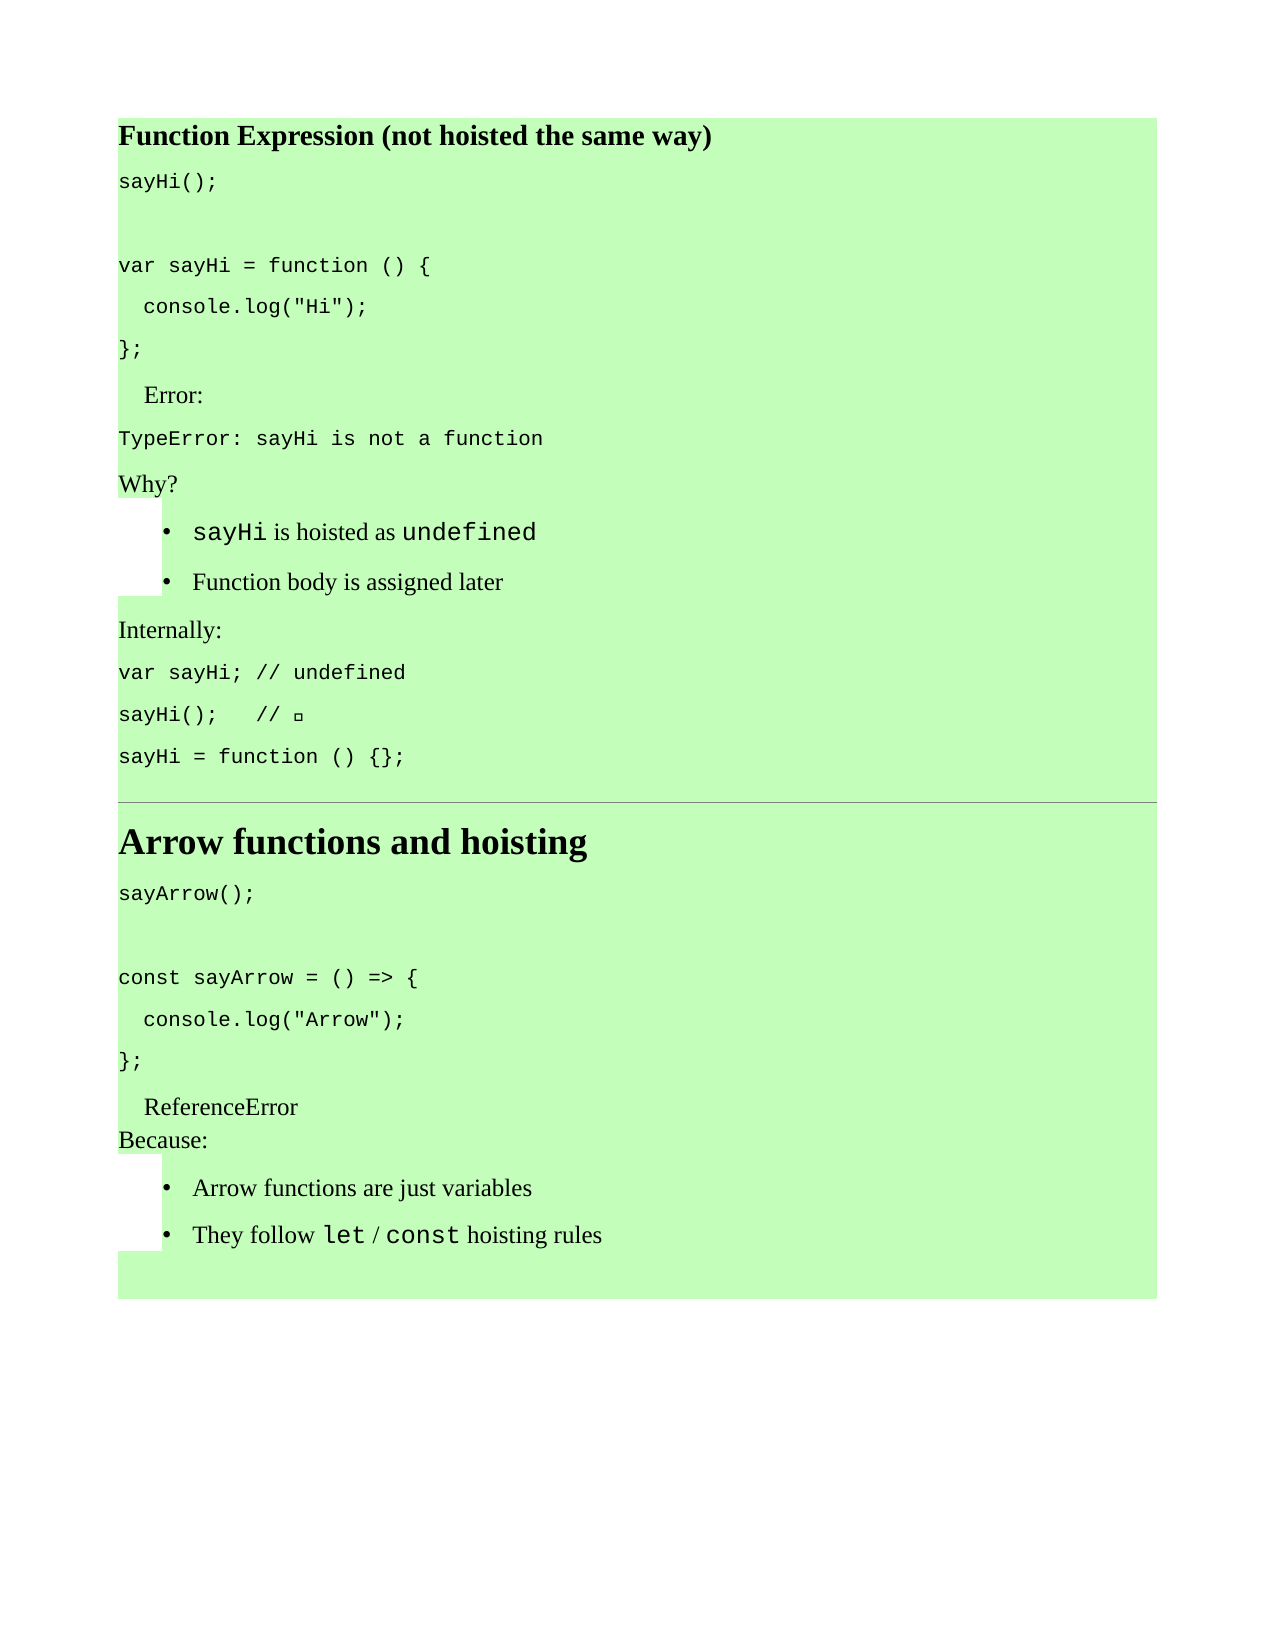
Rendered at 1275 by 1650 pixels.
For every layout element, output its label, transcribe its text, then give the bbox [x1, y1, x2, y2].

text }; [118, 338, 1157, 362]
text sayHi(); // ❌ [118, 704, 1157, 728]
text var sayHi = function () { [118, 255, 1157, 278]
text sayHi = function () {}; [118, 746, 1157, 769]
text sayHi(); [118, 171, 1157, 195]
list Arrow functions are just variables [162, 1173, 1157, 1201]
text const sayArrow = () => { [118, 967, 1157, 990]
text ❌ ReferenceError Because: [118, 1092, 1157, 1154]
text console.log("Arrow"); [118, 1008, 1157, 1032]
list Function body is assigned later [162, 567, 1157, 596]
text var sayHi; // undefined [118, 662, 1157, 686]
text sayArrow(); [118, 883, 1157, 907]
subtitle Function Expression (not hoisted the same way) [118, 118, 1157, 152]
text Why? [118, 469, 1157, 498]
text }; [118, 1050, 1157, 1074]
text Internally: [118, 615, 1157, 643]
list They follow let / const hoisting rules [162, 1220, 1157, 1251]
text console.log("Hi"); [118, 297, 1157, 320]
subtitle Arrow functions and hoisting [118, 819, 1157, 862]
list sayHi is hoisted as undefined [162, 517, 1157, 548]
text ❌ Error: [118, 380, 1157, 409]
text TypeError: sayHi is not a function [118, 428, 1157, 451]
